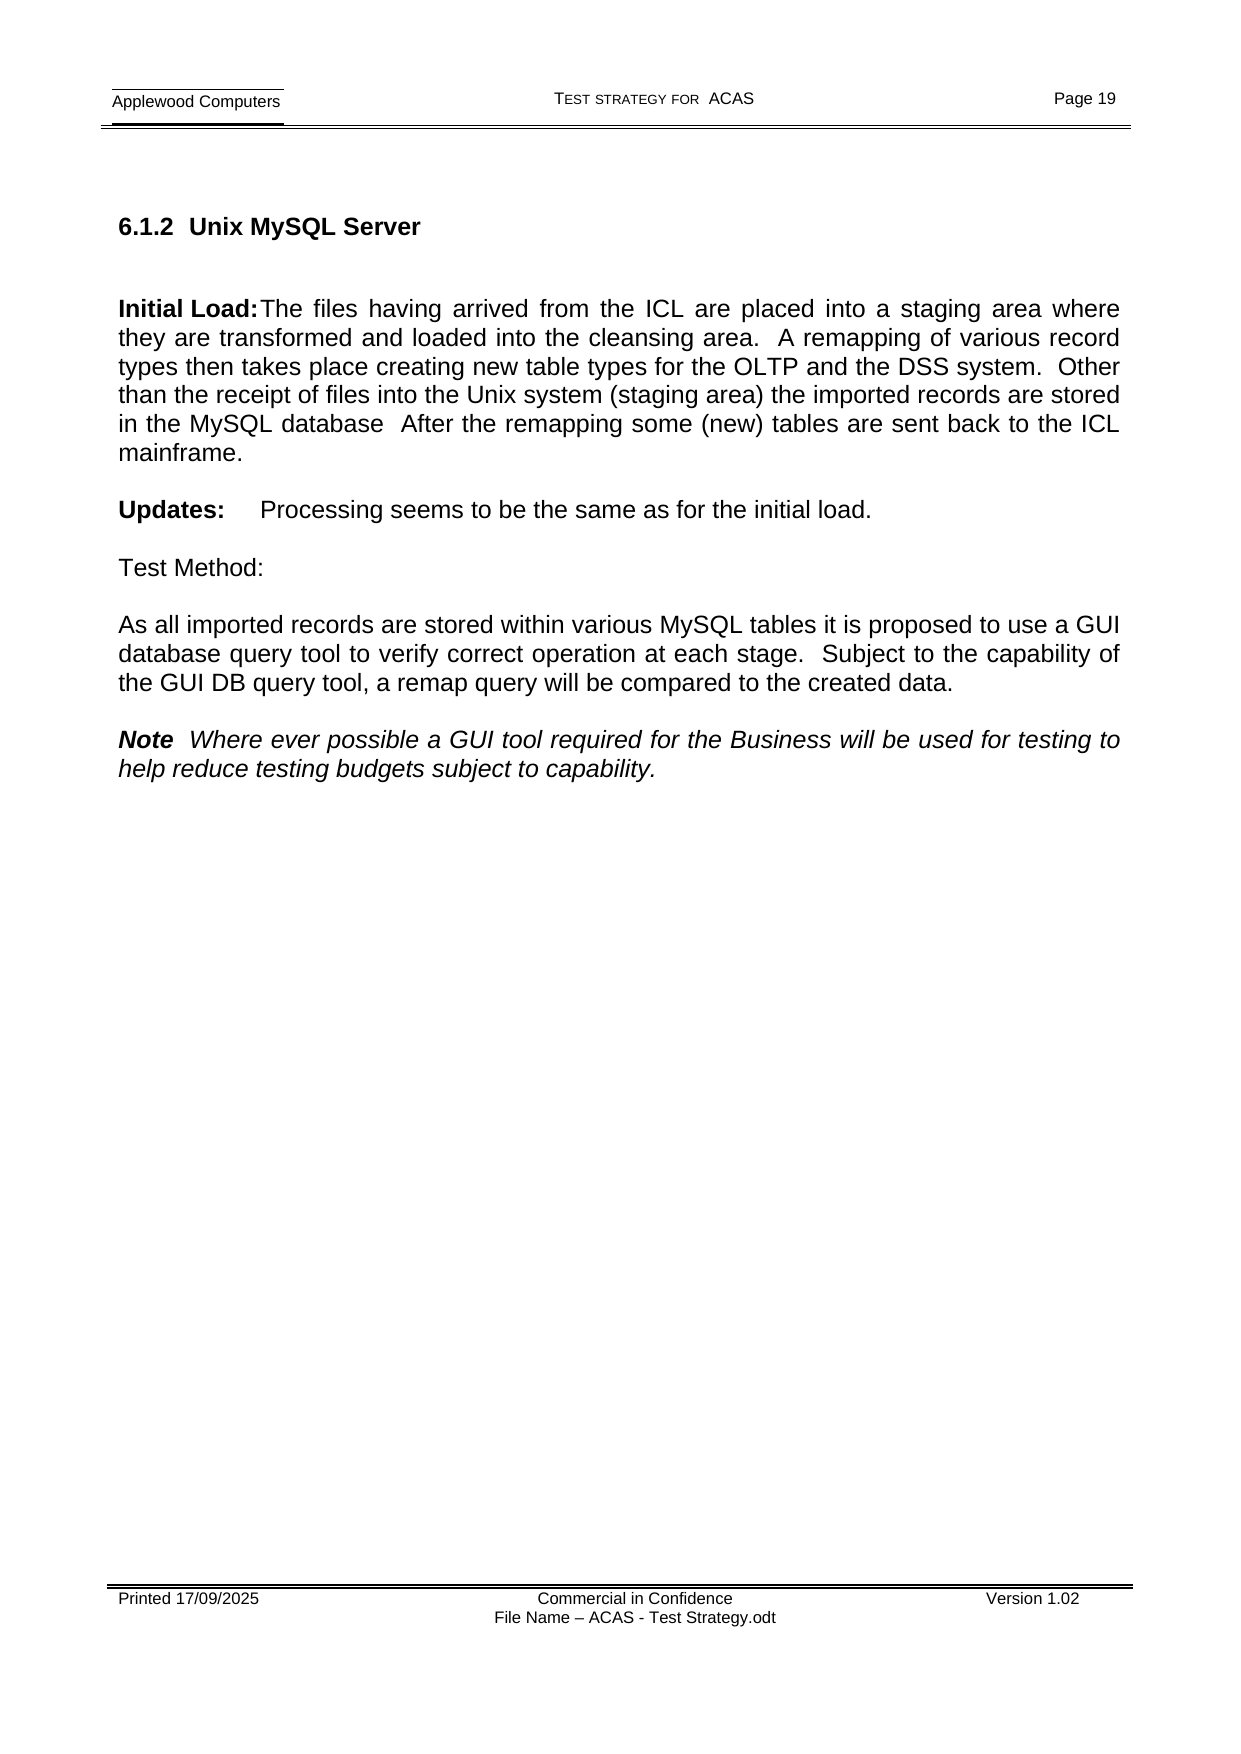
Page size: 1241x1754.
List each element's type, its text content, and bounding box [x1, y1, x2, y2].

text As all imported records are stored within various MySQL tables it is proposed to use a GUI database query tool to verify correct operation at each stage. Subject to the capability of the GUI DB query tool, a remap query will be compared to the created data. [118, 611, 1122, 697]
text Updates: Processing seems to be the same as for the initial load. [118, 496, 1122, 524]
subtitle 6.1.2 Unix MySQL Server [118, 212, 1122, 241]
text Test Method: [118, 553, 1122, 582]
text Note Where ever possible a GUI tool required for the Business will be used for testing to help reduce testing budgets subject to capability. [118, 726, 1122, 783]
text Initial Load: The files having arrived from the ICL are placed into a staging area where they are transformed and loaded into the cleansing area. A remapping of various record types then takes place creating new table types for the OLTP and the DSS system. Other than the receipt of files into the Unix system (staging area) the imported records are stored in the MySQL database After the remapping some (new) tables are sent back to the ICL mainframe. [118, 294, 1122, 467]
